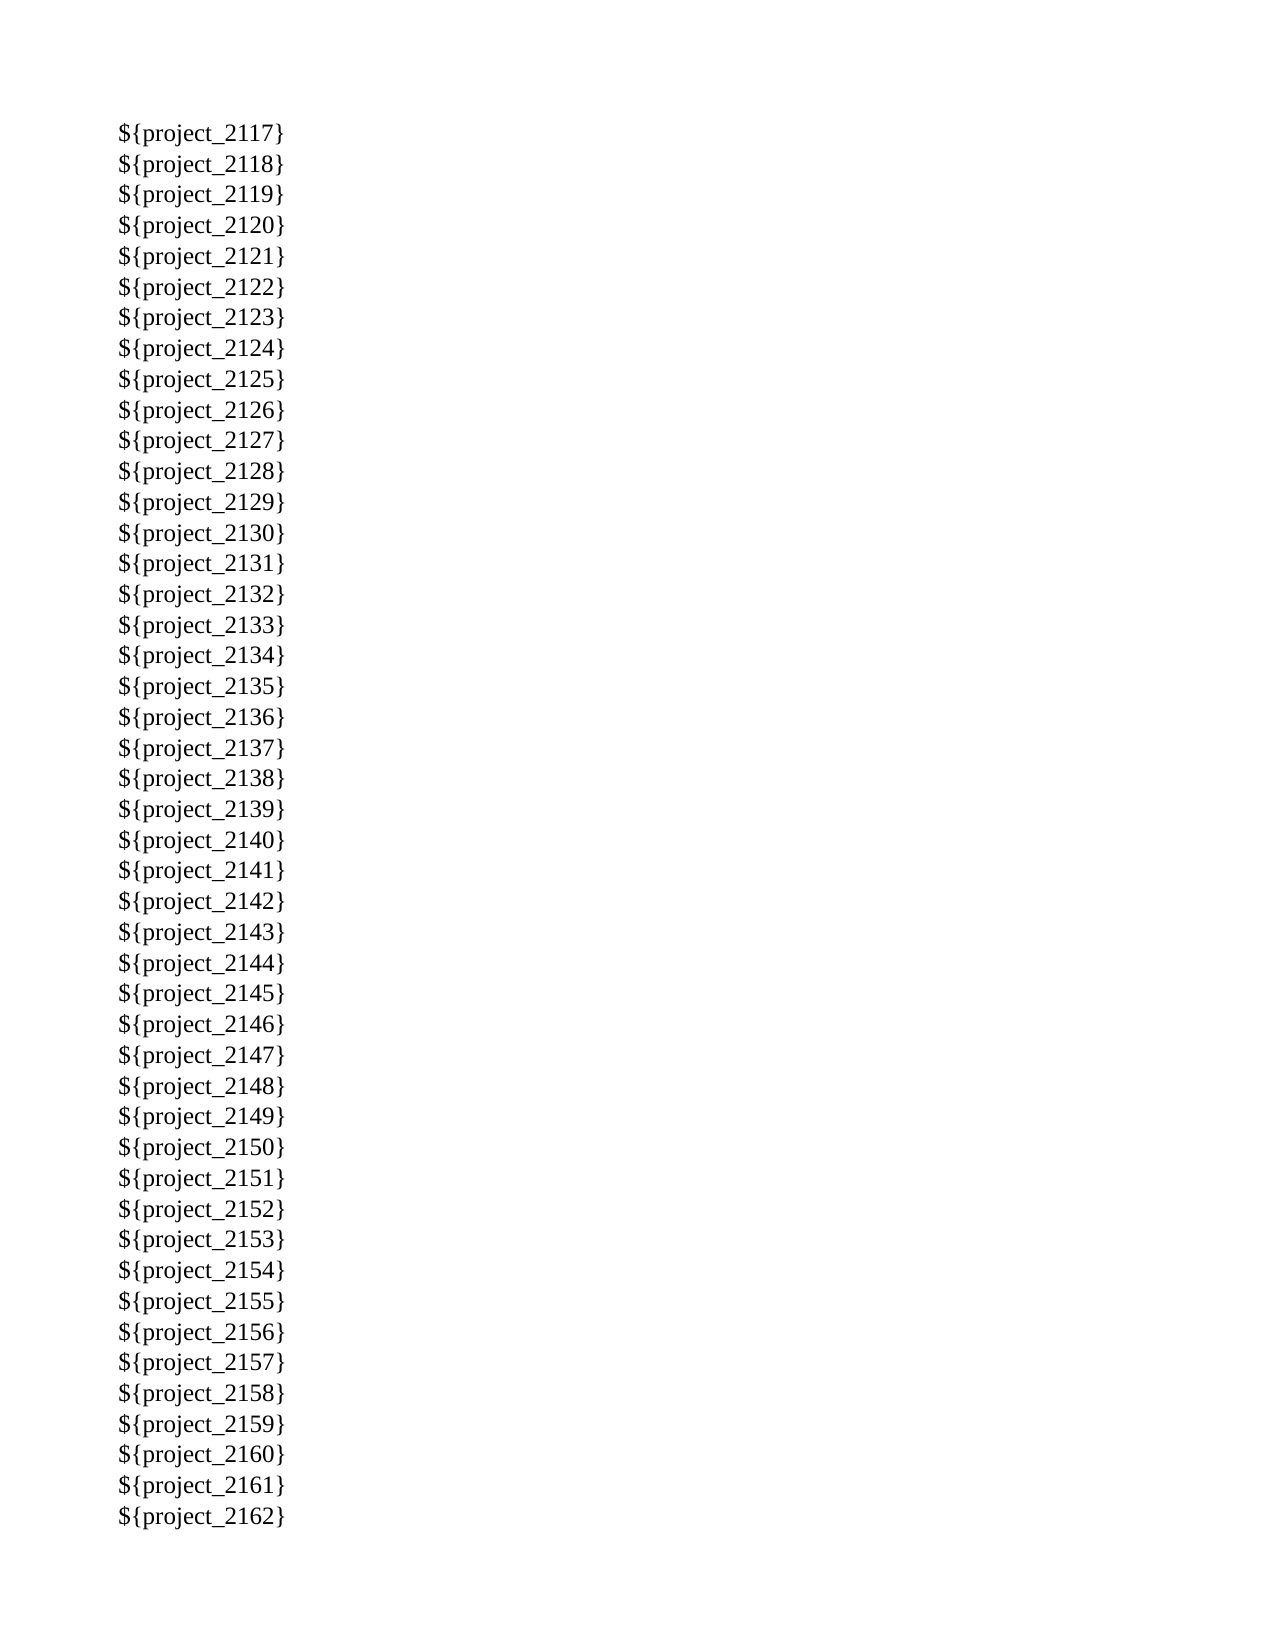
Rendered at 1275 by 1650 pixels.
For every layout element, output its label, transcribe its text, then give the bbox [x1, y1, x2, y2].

text ${project_2129} [118, 487, 1157, 516]
text ${project_2158} [118, 1378, 1157, 1407]
text ${project_2152} [118, 1194, 1157, 1222]
text ${project_2117} [118, 118, 1157, 147]
text ${project_2131} [118, 548, 1157, 577]
text ${project_2145} [118, 978, 1157, 1007]
text ${project_2124} [118, 333, 1157, 362]
text ${project_2136} [118, 702, 1157, 731]
text ${project_2148} [118, 1071, 1157, 1099]
text ${project_2156} [118, 1317, 1157, 1345]
text ${project_2138} [118, 763, 1157, 792]
text ${project_2132} [118, 579, 1157, 608]
text ${project_2137} [118, 733, 1157, 761]
text ${project_2155} [118, 1286, 1157, 1314]
text ${project_2153} [118, 1224, 1157, 1253]
text ${project_2149} [118, 1101, 1157, 1130]
text ${project_2146} [118, 1009, 1157, 1038]
text ${project_2133} [118, 610, 1157, 638]
text ${project_2125} [118, 364, 1157, 393]
text ${project_2142} [118, 886, 1157, 915]
text ${project_2118} [118, 149, 1157, 178]
text ${project_2135} [118, 671, 1157, 700]
text ${project_2120} [118, 210, 1157, 239]
text ${project_2159} [118, 1409, 1157, 1437]
text ${project_2140} [118, 825, 1157, 854]
text ${project_2126} [118, 395, 1157, 423]
text ${project_2130} [118, 518, 1157, 546]
text ${project_2151} [118, 1163, 1157, 1192]
text ${project_2119} [118, 179, 1157, 208]
text ${project_2144} [118, 948, 1157, 977]
text ${project_2147} [118, 1040, 1157, 1069]
text ${project_2162} [118, 1501, 1157, 1530]
text ${project_2122} [118, 272, 1157, 301]
text ${project_2154} [118, 1255, 1157, 1284]
text ${project_2139} [118, 794, 1157, 823]
text ${project_2134} [118, 641, 1157, 669]
text ${project_2127} [118, 425, 1157, 454]
text ${project_2123} [118, 302, 1157, 331]
text ${project_2143} [118, 917, 1157, 946]
text ${project_2161} [118, 1470, 1157, 1499]
text ${project_2141} [118, 856, 1157, 884]
text ${project_2150} [118, 1132, 1157, 1161]
text ${project_2121} [118, 241, 1157, 270]
text ${project_2128} [118, 456, 1157, 485]
text ${project_2157} [118, 1347, 1157, 1376]
text ${project_2160} [118, 1439, 1157, 1468]
